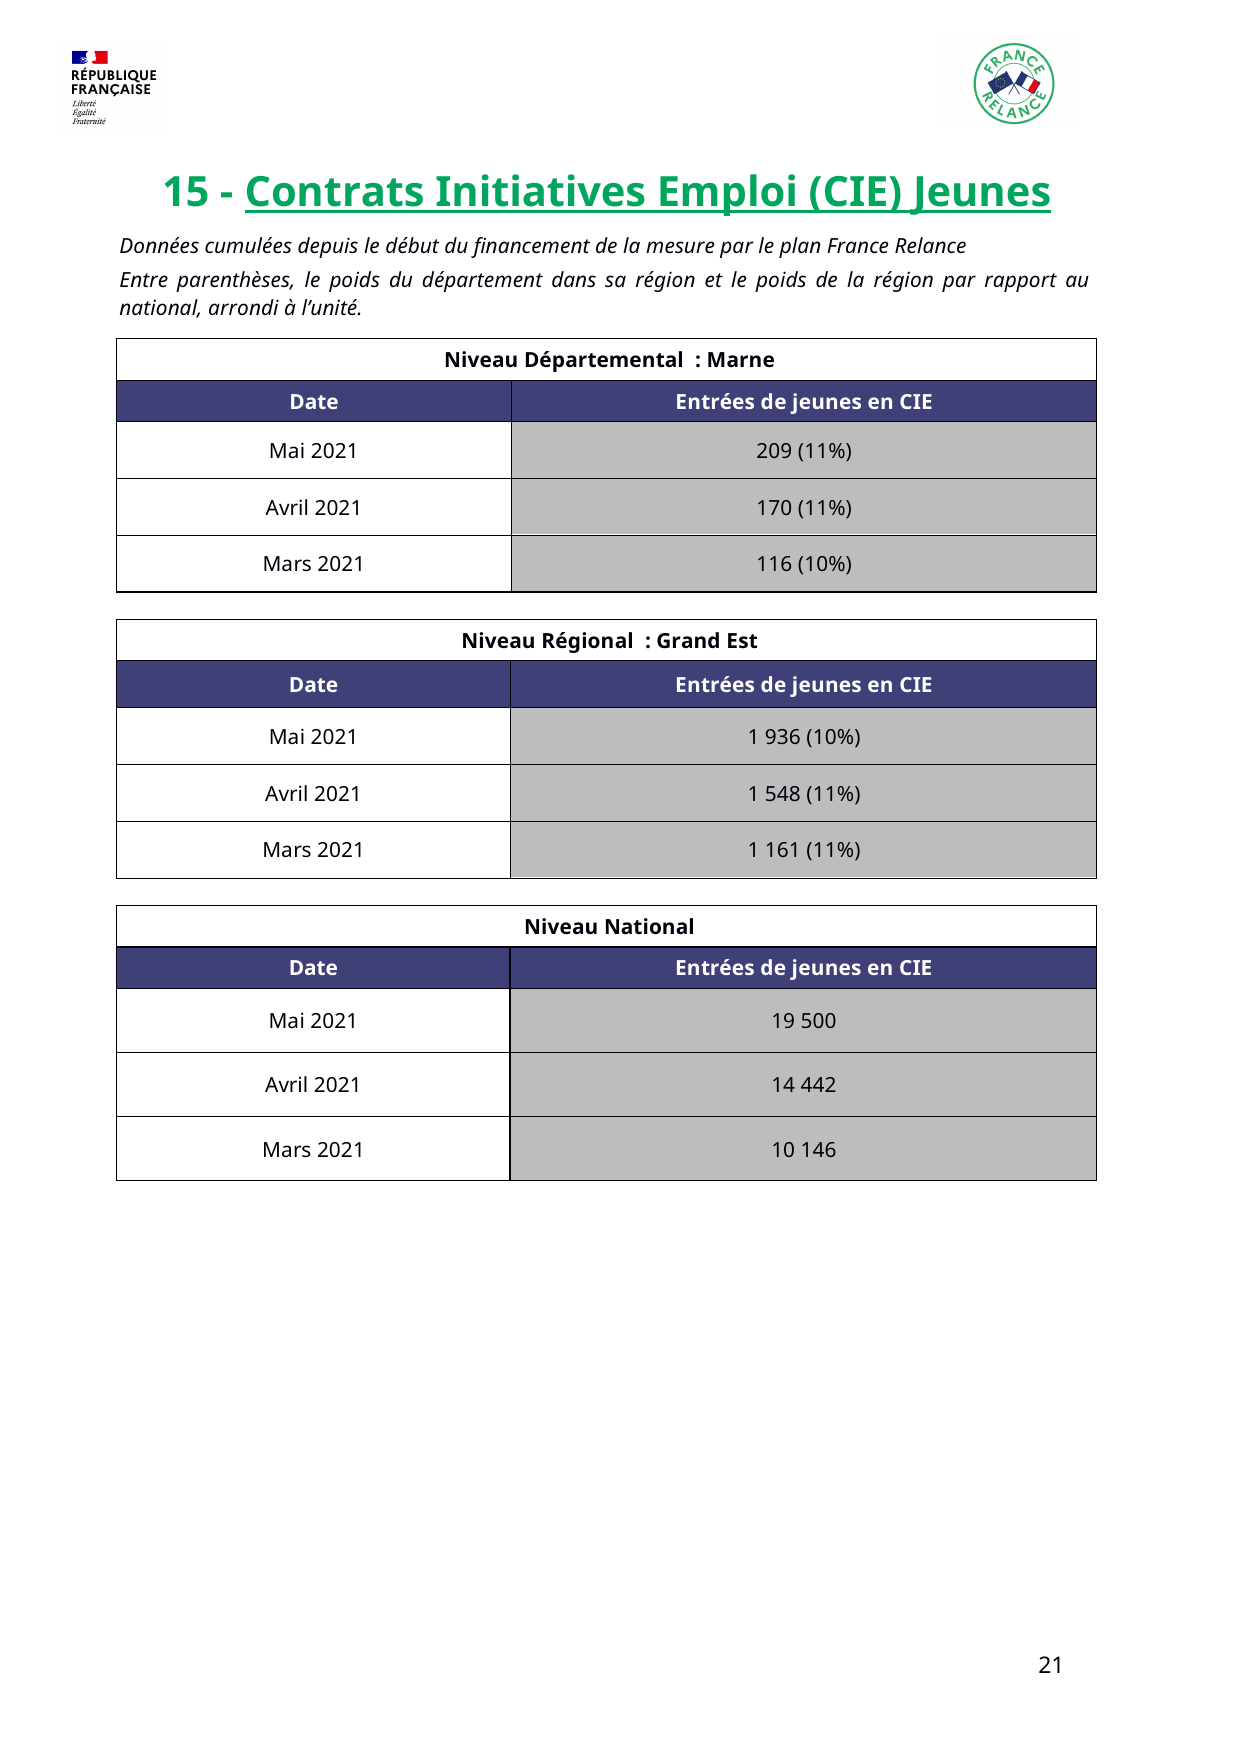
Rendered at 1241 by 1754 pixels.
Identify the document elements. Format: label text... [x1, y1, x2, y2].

table_header Niveau Régional : Grand Est [117, 620, 1096, 660]
table_cell Date [117, 381, 511, 421]
table_cell Avril 2021 [117, 1053, 509, 1116]
table_cell 14 442 [511, 1053, 1096, 1116]
picture [60, 39, 169, 137]
table_cell Avril 2021 [117, 765, 510, 821]
table_header Niveau National [117, 906, 1096, 946]
table_cell Entrées de jeunes en CIE [512, 381, 1096, 421]
picture [935, 31, 1093, 126]
table_cell Date [117, 948, 509, 988]
text Données cumulées depuis le début du financement de la mesure par le plan France Relance [119, 231, 1094, 260]
table_cell Mai 2021 [117, 422, 511, 478]
subtitle 15 - Contrats Initiatives Emploi (CIE) Jeunes [119, 162, 1094, 219]
table_cell Mars 2021 [117, 1117, 509, 1180]
table_cell Entrées de jeunes en CIE [511, 661, 1096, 707]
table_cell 1 936 (10%) [511, 708, 1096, 764]
table_cell 116 (10%) [512, 536, 1096, 591]
table_cell 170 (11%) [512, 479, 1096, 534]
text Entre parenthèses, le poids du département dans sa région et le poids de la région par rapport au national, arrondi à l’unité. [119, 264, 1094, 322]
table_cell 10 146 [511, 1117, 1096, 1180]
table_cell Mars 2021 [117, 536, 511, 591]
table_cell Entrées de jeunes en CIE [511, 948, 1096, 988]
table_cell 1 161 (11%) [511, 822, 1096, 877]
table_cell Mai 2021 [117, 708, 510, 764]
table_cell 1 548 (11%) [511, 765, 1096, 821]
table_cell Date [117, 661, 510, 707]
table_cell 209 (11%) [512, 422, 1096, 478]
table_header Niveau Départemental : Marne [117, 339, 1096, 380]
table_cell Mai 2021 [117, 989, 509, 1052]
table_cell 19 500 [511, 989, 1096, 1052]
table_cell Avril 2021 [117, 479, 511, 534]
table_cell Mars 2021 [117, 822, 510, 877]
